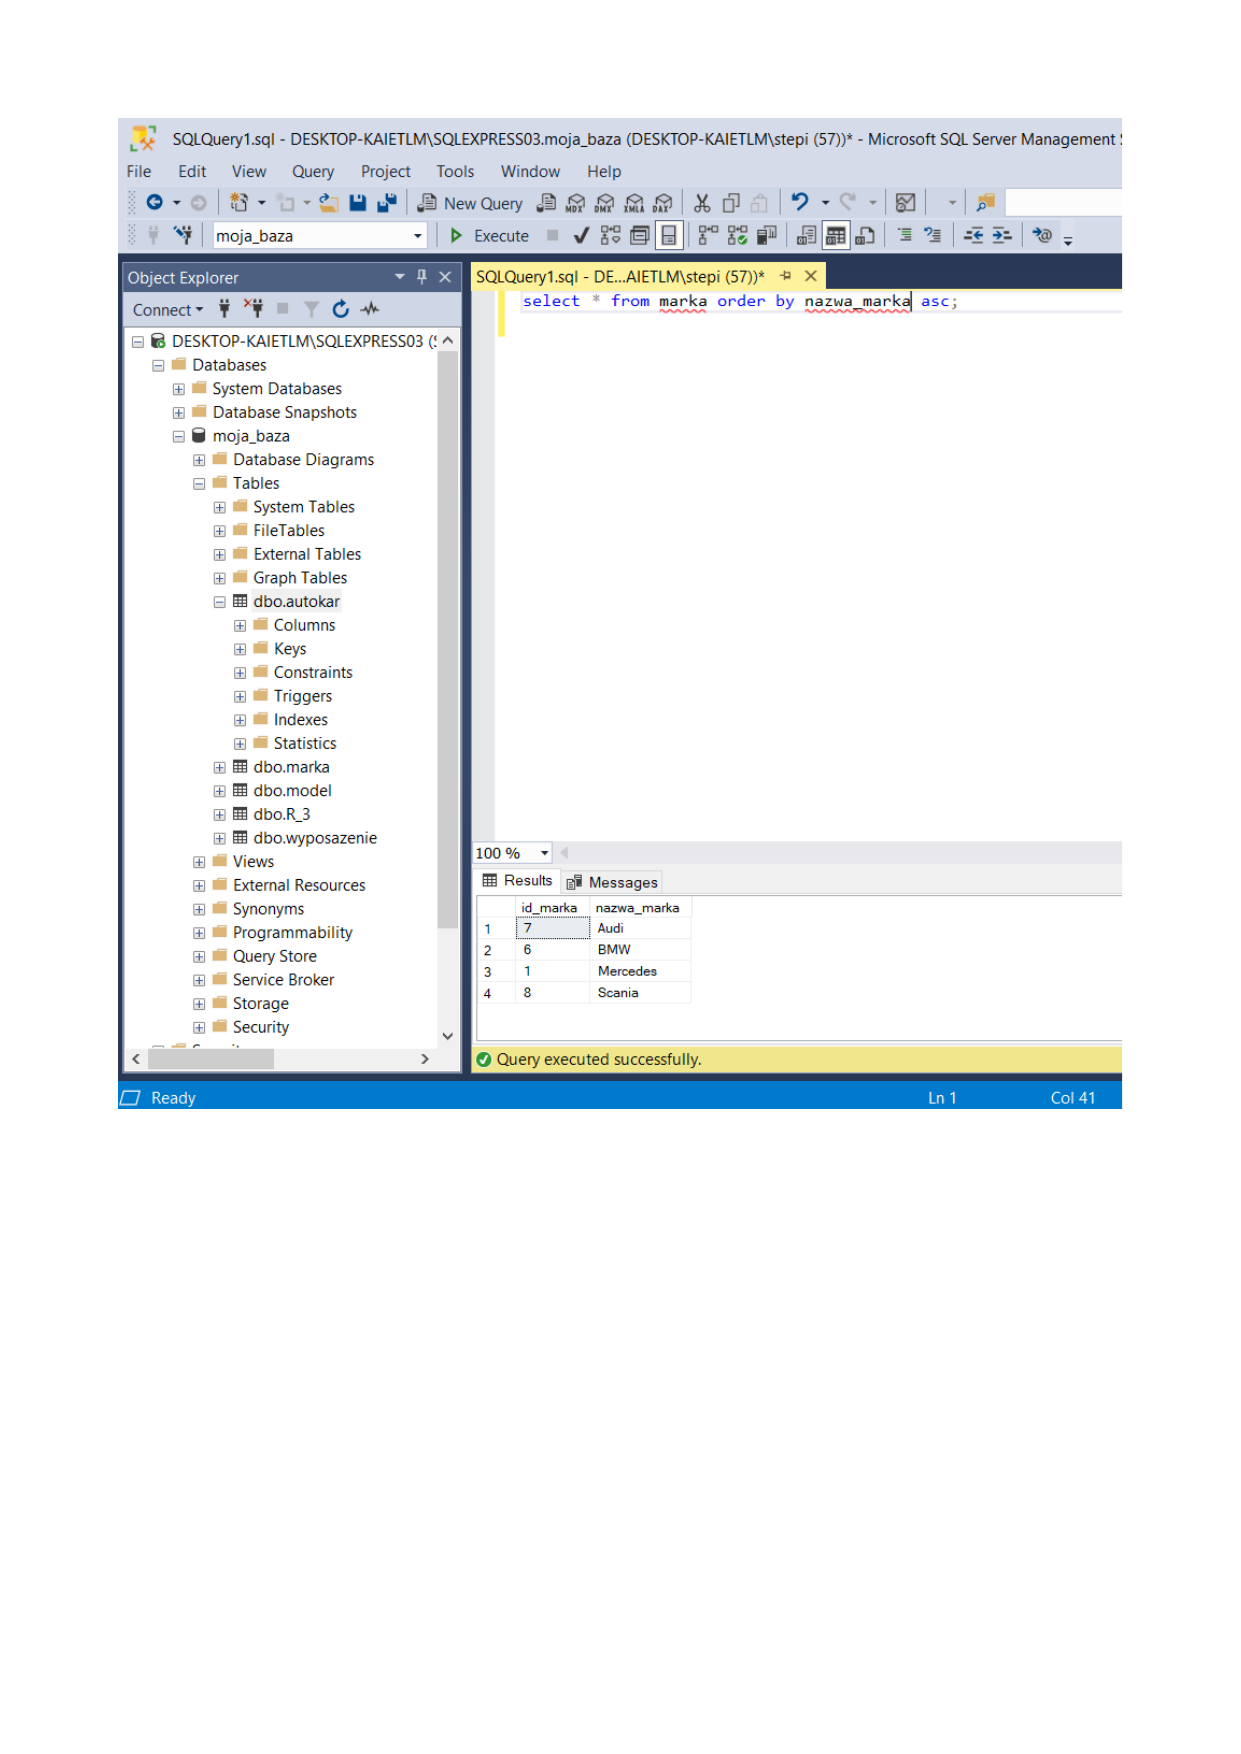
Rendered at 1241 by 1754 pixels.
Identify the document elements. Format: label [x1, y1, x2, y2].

picture [118, 118, 1123, 1109]
